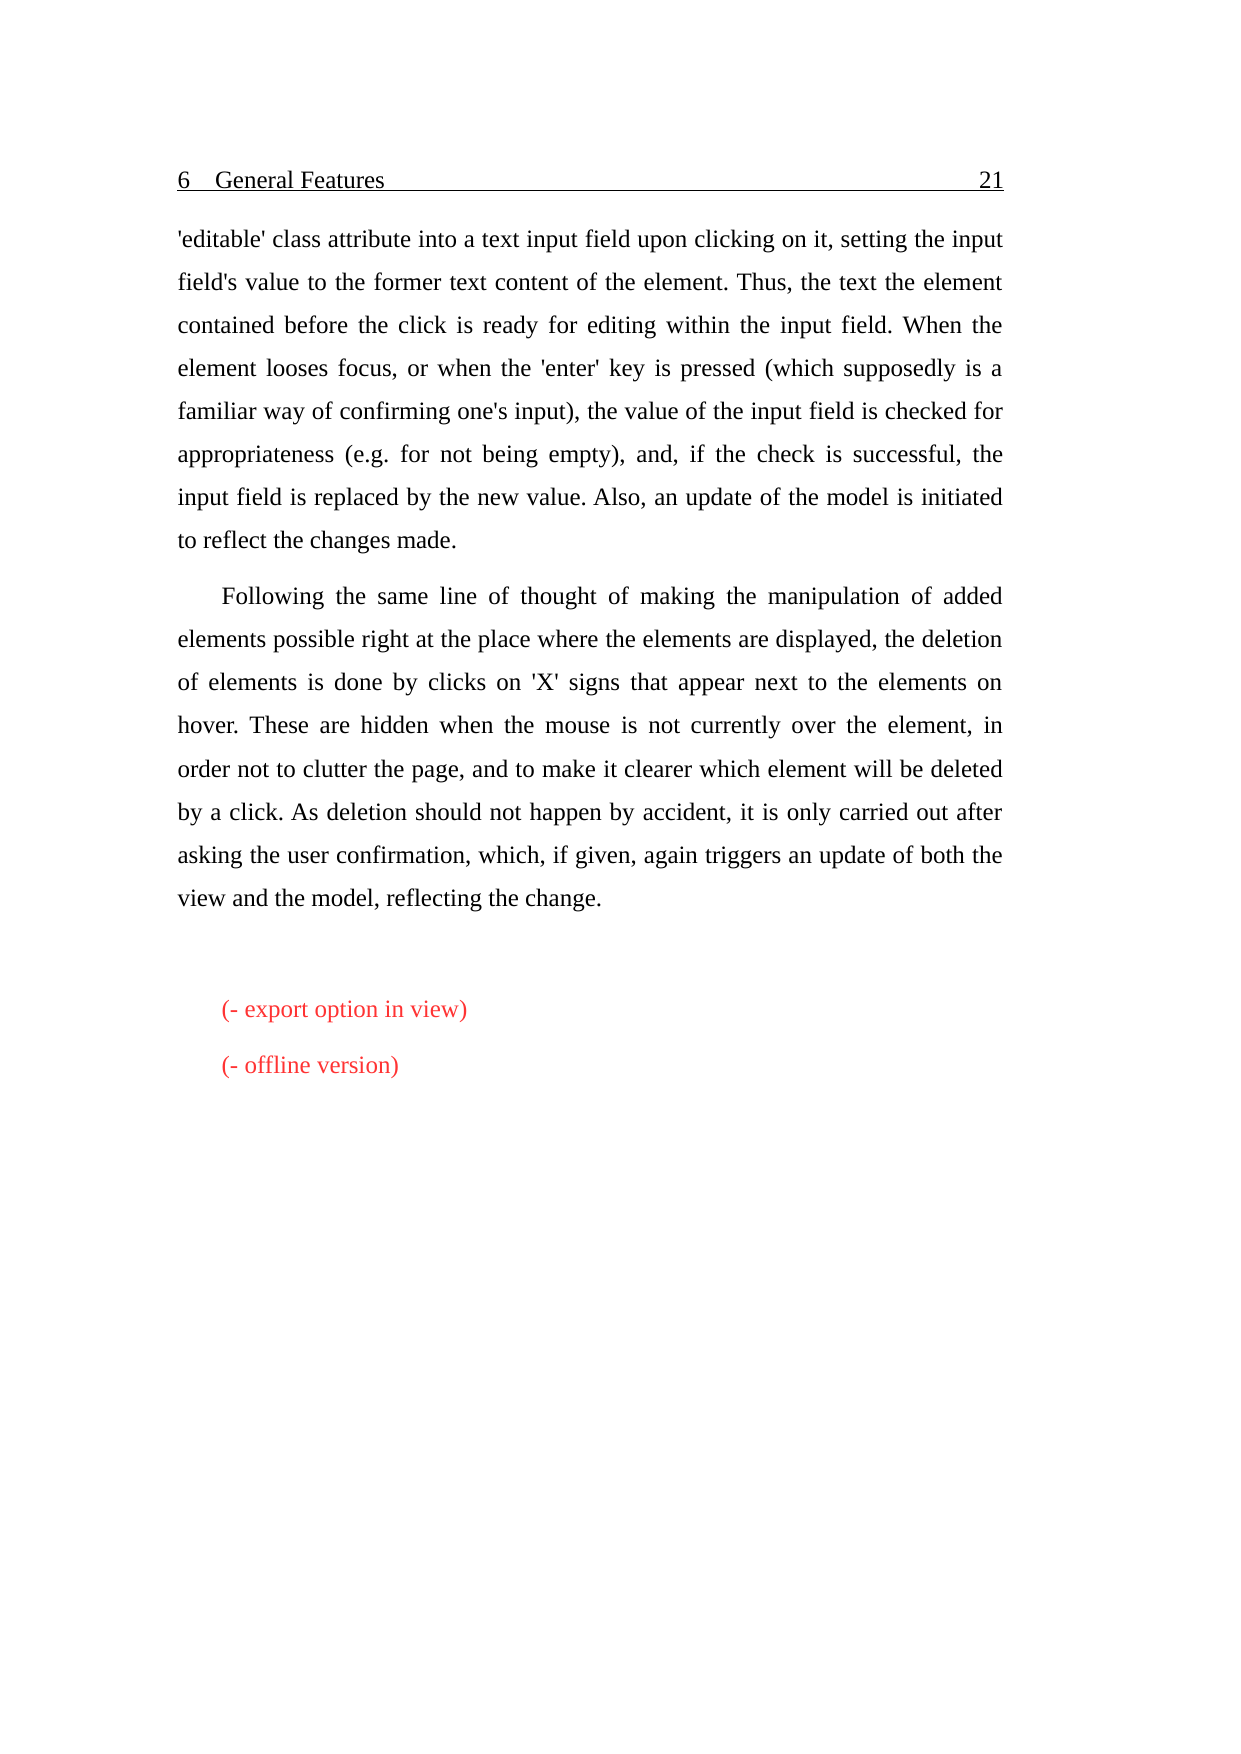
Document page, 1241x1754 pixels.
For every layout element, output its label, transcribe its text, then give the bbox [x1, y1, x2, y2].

text (- export option in view) [177, 994, 1004, 1023]
text Following the same line of thought of making the manipulation of added elements possible right at the place where the elements are displayed, the deletion of elements is done by clicks on 'X' signs that appear next to the elements on hover. These are hidden when the mouse is not currently over the element, in order not to clutter the page, and to make it clearer which element will be deleted by a click. As deletion should not happen by accident, it is only carried out after asking the user confirmation, which, if given, again triggers an update of both the view and the model, reflecting the change. [177, 581, 1004, 912]
text 'editable' class attribute into a text input field upon clicking on it, setting the input field's value to the former text content of the element. Thus, the text the element contained before the click is ready for editing within the input field. When the element looses focus, or when the 'enter' key is pressed (which supposedly is a familiar way of confirming one's input), the value of the input field is checked for appropriateness (e.g. for not being empty), and, if the check is successful, the input field is replaced by the new value. Also, an update of the model is initiated to reflect the changes made. [177, 224, 1004, 554]
text (- offline version) [177, 1050, 1004, 1079]
